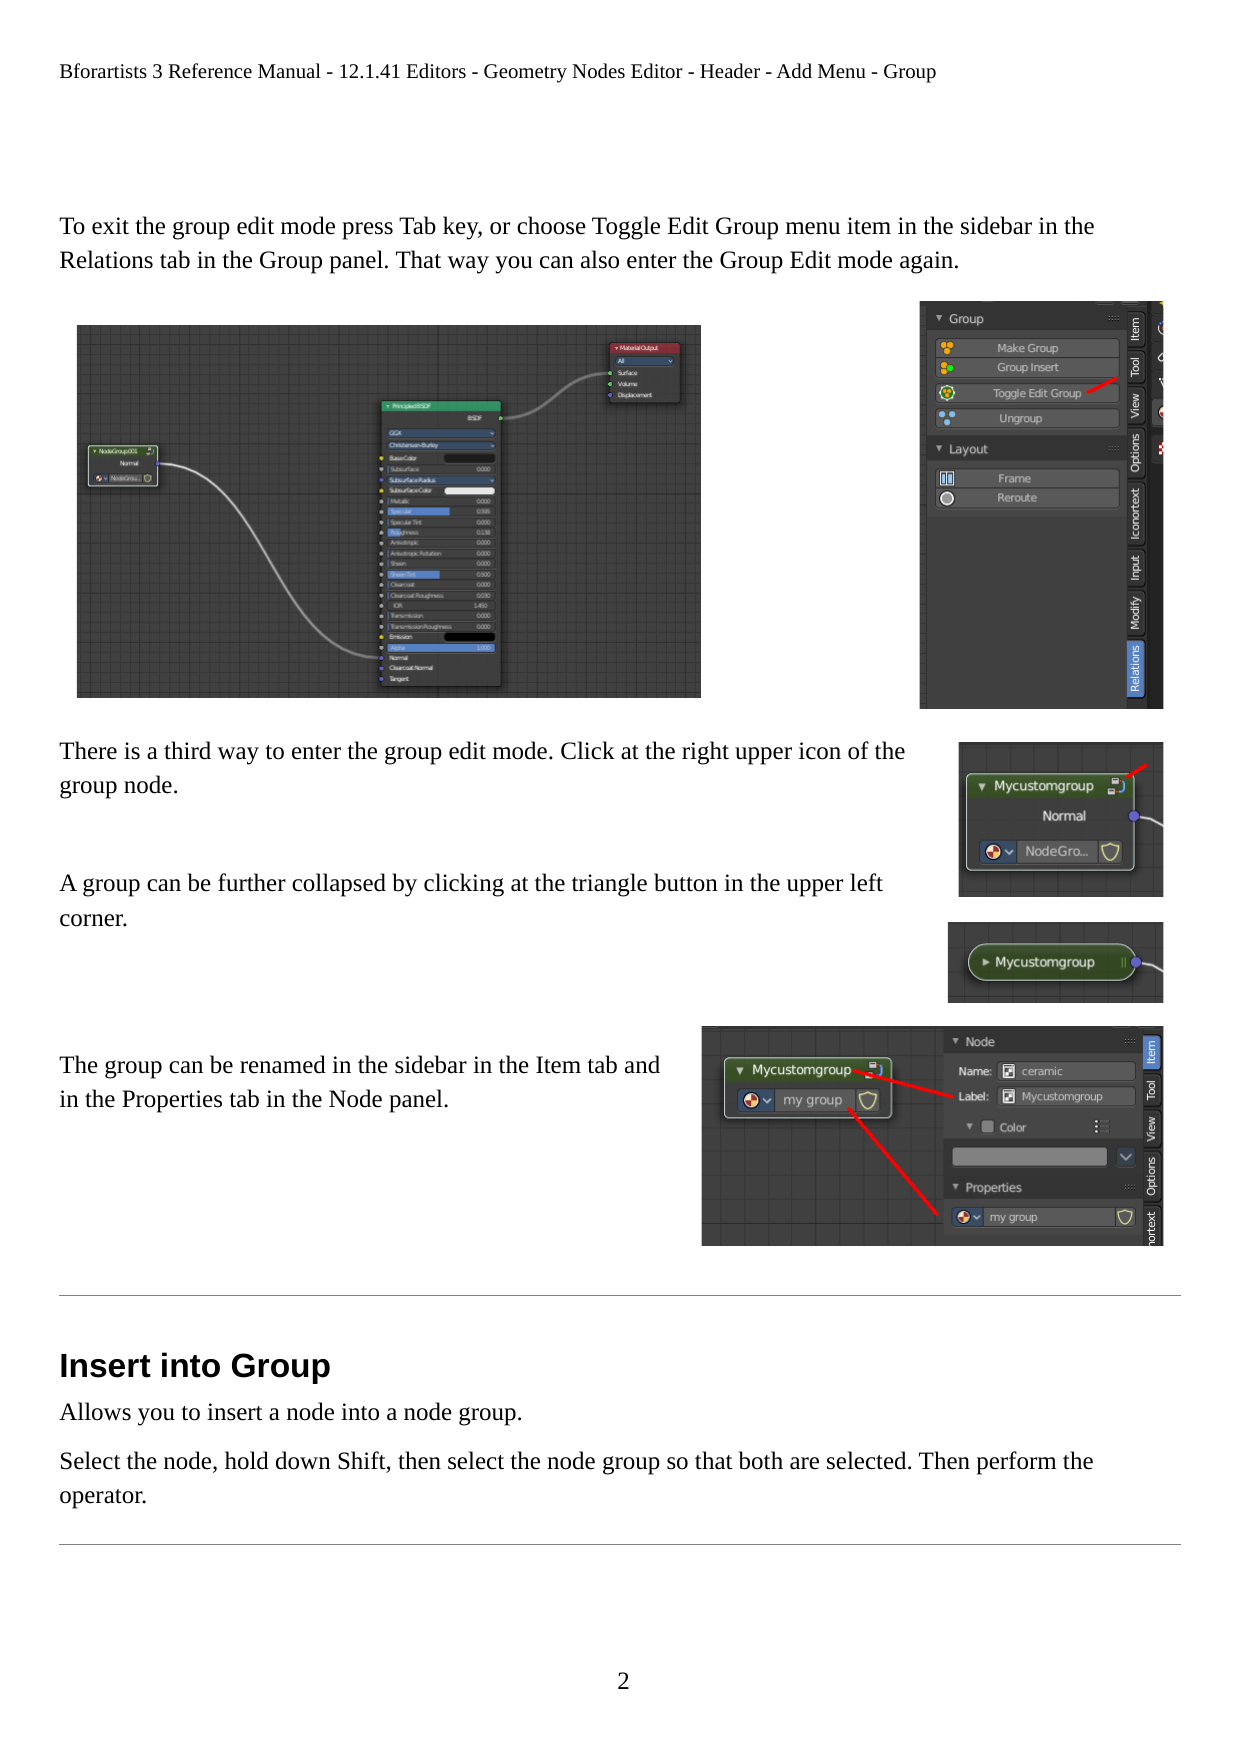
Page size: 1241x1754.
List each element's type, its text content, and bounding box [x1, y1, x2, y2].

picture [76, 325, 701, 698]
text Select the node, hold down Shift, then select the node group so that both are selected. Then perform the operator. [59, 1446, 1181, 1509]
text The group can be renamed in the sidebar in the Item tab and in the Properties tab in the Node panel. [59, 1050, 701, 1113]
picture [958, 742, 1164, 897]
text To exit the group edit mode press Tab key, or choose Toggle Edit Group menu item in the sidebar in the Relations tab in the Group panel. That way you can also enter the Group Edit mode again. [59, 211, 1181, 274]
text A group can be further collapsed by clicking at the triangle button in the upper left corner. [59, 868, 1181, 932]
picture [919, 301, 1164, 709]
picture [947, 922, 1164, 1003]
subtitle Insert into Group [59, 1346, 1181, 1384]
text There is a third way to enter the group edit mode. Click at the right upper icon of the group node. [59, 736, 1181, 799]
text Allows you to insert a node into a node group. [59, 1397, 1181, 1426]
picture [701, 1026, 1164, 1246]
